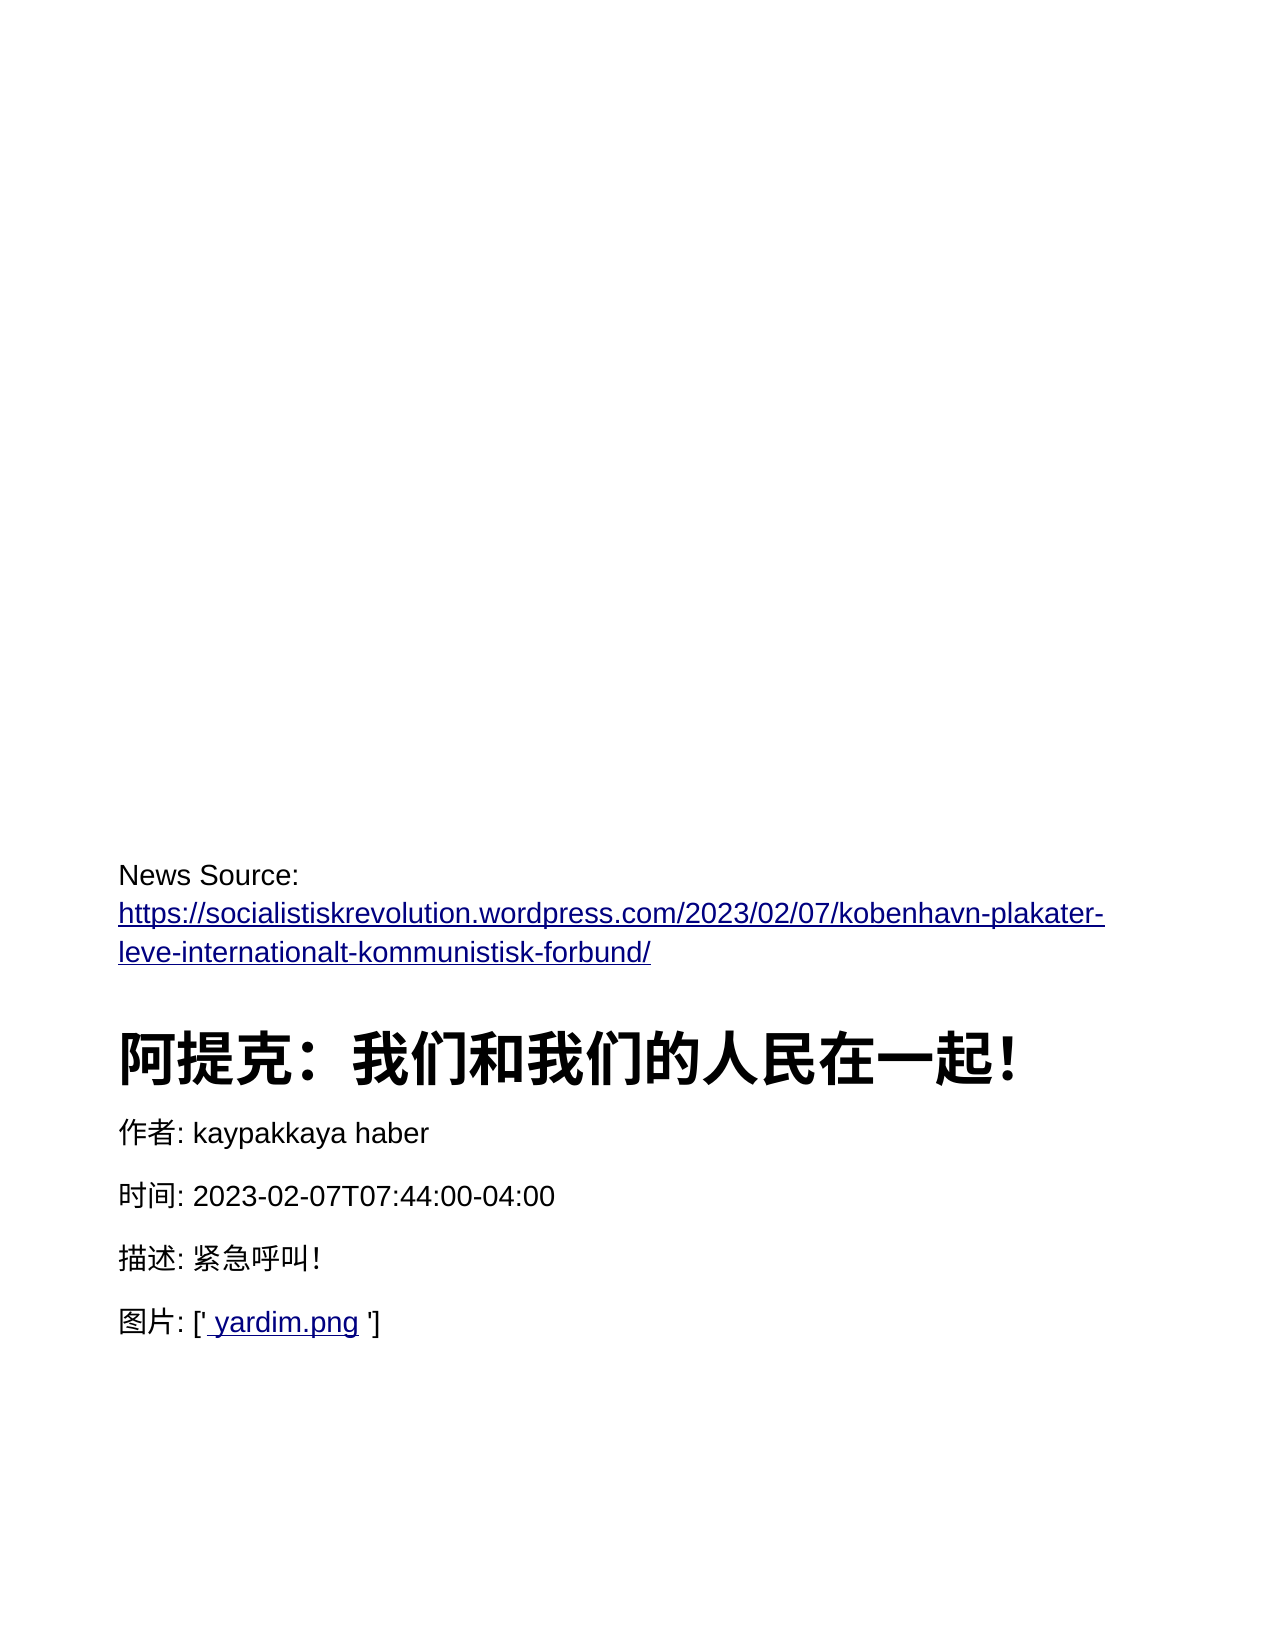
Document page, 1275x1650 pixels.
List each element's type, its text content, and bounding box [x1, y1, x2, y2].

text News Source: https://socialistiskrevolution.wordpress.com/2023/02/07/kobenhavn-plakater-leve-internationalt-kommunistisk-forbund/ [118, 857, 1157, 968]
subtitle 阿提克：我们和我们的人民在一起！ [118, 1013, 1157, 1097]
text 作者: kaypakkaya haber [118, 1110, 1157, 1152]
text 图片: [' yardim.png '] [118, 1299, 1157, 1341]
text 描述: 紧急呼叫！ [118, 1236, 1157, 1278]
text 时间: 2023-02-07T07:44:00-04:00 [118, 1173, 1157, 1215]
